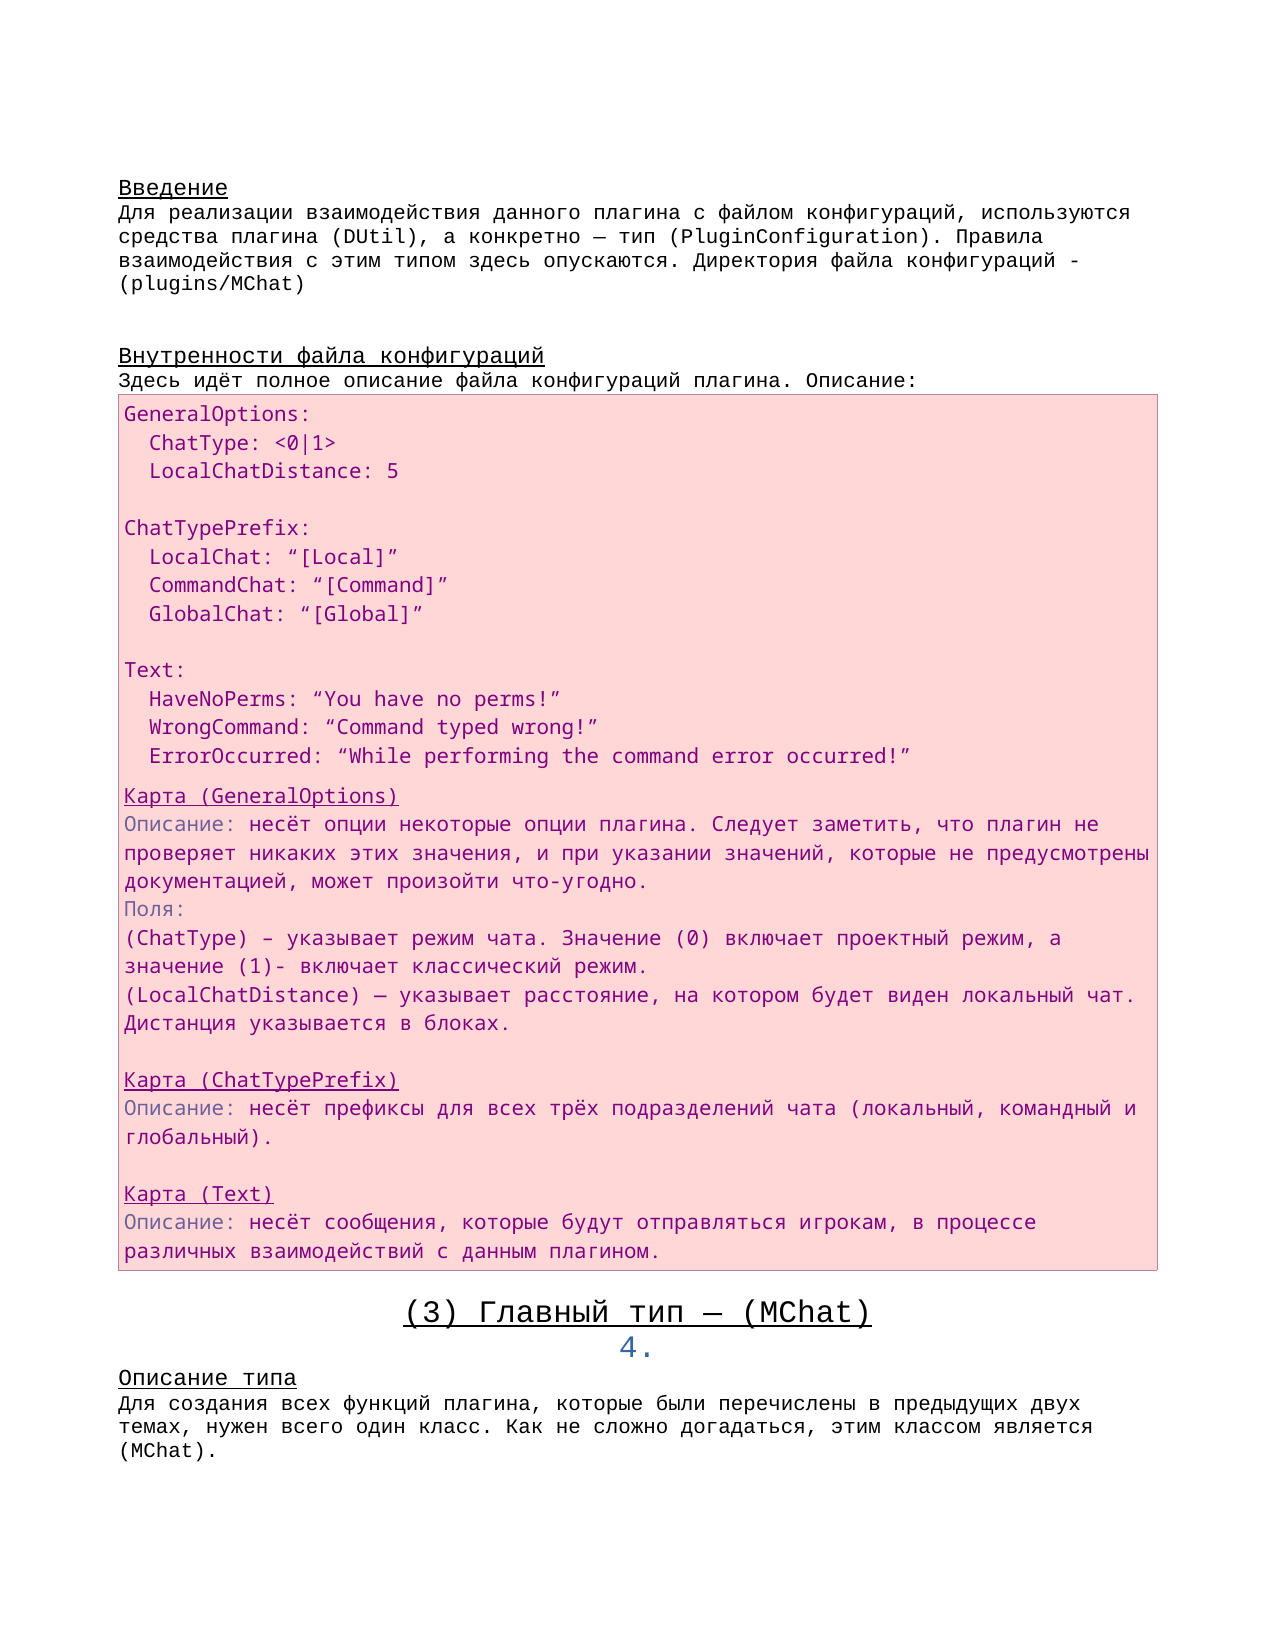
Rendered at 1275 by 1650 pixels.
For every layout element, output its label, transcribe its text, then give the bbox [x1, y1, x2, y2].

table_header GeneralOptions: ChatType: <0|1> LocalChatDistance: 5 ChatTypePrefix: LocalChat: “[Local]” CommandChat: “[Command]” GlobalChat: “[Global]” Text: HaveNoPerms: “You have no perms!” WrongCommand: “Command typed wrong!” ErrorOccurred: “While performing the command error occurred!” [119, 395, 1157, 775]
text Описание типа [118, 1367, 1157, 1393]
text 4. [118, 1331, 1157, 1367]
text Для реализации взаимодействия данного плагина с файлом конфигураций, используются средства плагина (DUtil), а конкретно — тип (PluginConfiguration). Правила взаимодействия с этим типом здесь опускаются. Директория файла конфигураций - (plugins/MChat) [118, 202, 1157, 297]
text Для создания всех функций плагина, которые были перечислены в предыдущих двух темах, нужен всего один класс. Как не сложно догадаться, этим классом является (MChat). [118, 1393, 1157, 1464]
text Введение [118, 176, 1157, 202]
text Здесь идёт полное описание файла конфигураций плагина. Описание: [118, 370, 1157, 394]
text Внутренности файла конфигураций [118, 344, 1157, 370]
text (3) Главный тип — (MChat) [118, 1296, 1157, 1331]
table_cell Карта (GeneralOptions) Описание: несёт опции некоторые опции плагина. Следует заметить, что плагин не проверяет никаких этих значения, и при указании значений, которые не предусмотрены документацией, может произойти что-угодно. Поля: (ChatType) – указывает режим чата. Значение (0) включает проектный режим, а значение (1)- включает классический режим. (LocalChatDistance) — указывает расстояние, на котором будет виден локальный чат. Дистанция указывается в блоках. Карта (ChatTypePrefix) Описание: несёт префиксы для всех трёх подразделений чата (локальный, командный и глобальный). Карта (Text) Описание: несёт сообщения, которые будут отправляться игрокам, в процессе различных взаимодействий с данным плагином. [119, 775, 1157, 1270]
